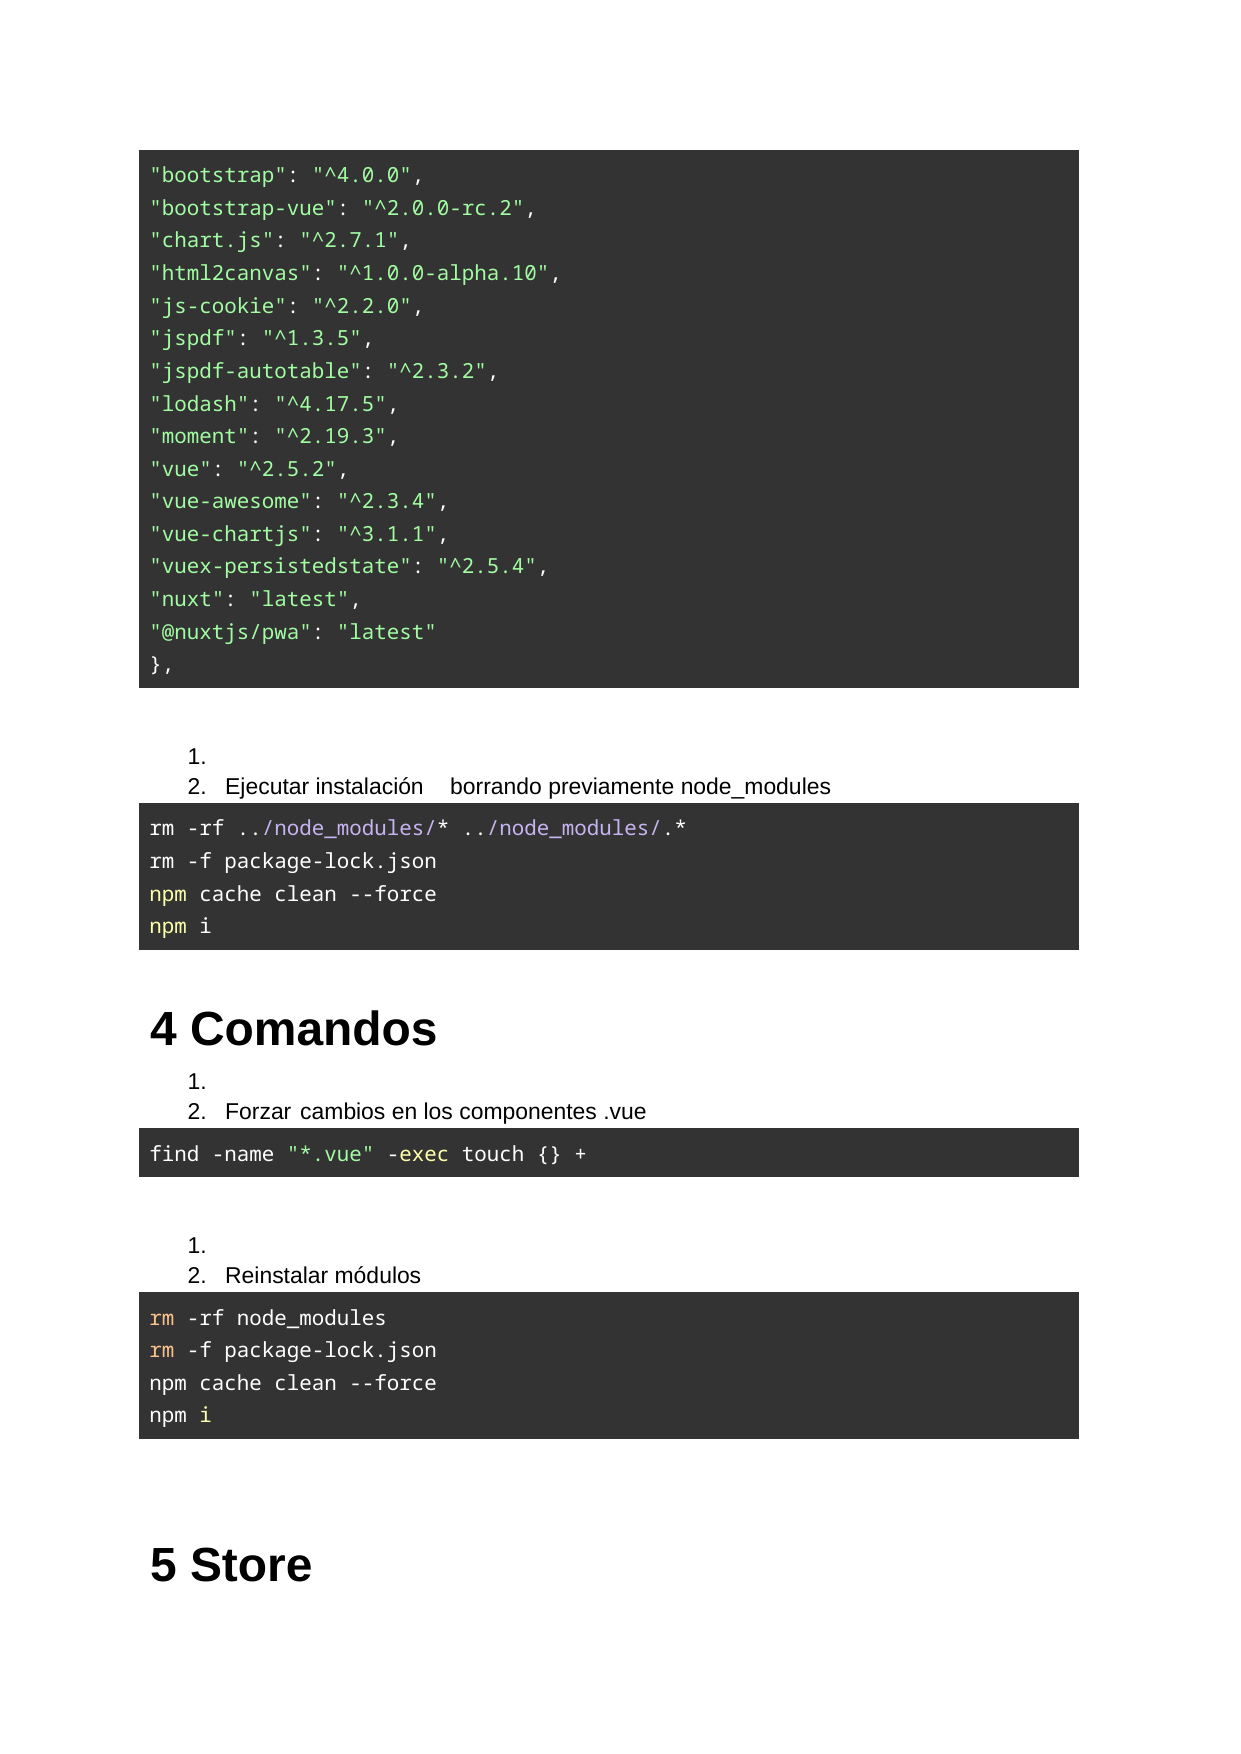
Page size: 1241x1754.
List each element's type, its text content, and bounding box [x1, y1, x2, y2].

table_header rm -rf ../node_modules/* ../node_modules/.* rm -f package-lock.json npm cache clean --force npm i [139, 803, 1079, 950]
table_header "bootstrap": "^4.0.0", "bootstrap-vue": "^2.0.0-rc.2", "chart.js": "^2.7.1", "html2canvas": "^1.0.0-alpha.10", "js-cookie": "^2.2.0", "jspdf": "^1.3.5", "jspdf-autotable": "^2.3.2", "lodash": "^4.17.5", "moment": "^2.19.3", "vue": "^2.5.2", "vue-awesome": "^2.3.4", "vue-chartjs": "^3.1.1", "vuex-persistedstate": "^2.5.4", "nuxt": "latest", "@nuxtjs/pwa": "latest" }, [139, 150, 1079, 688]
table_header rm -rf node_modules rm -f package-lock.json npm cache clean --force npm i [139, 1292, 1079, 1439]
subtitle 5 Store [150, 1537, 1090, 1592]
list Ejecutar instalación borrando previamente node_modules [187, 773, 1090, 799]
table_header find -name "*.vue" -exec touch {} + [139, 1128, 1079, 1177]
subtitle 4 Comandos [150, 1000, 1090, 1055]
list Reinstalar módulos [187, 1262, 1090, 1288]
list Forzar cambios en los componentes .vue [187, 1098, 1090, 1124]
